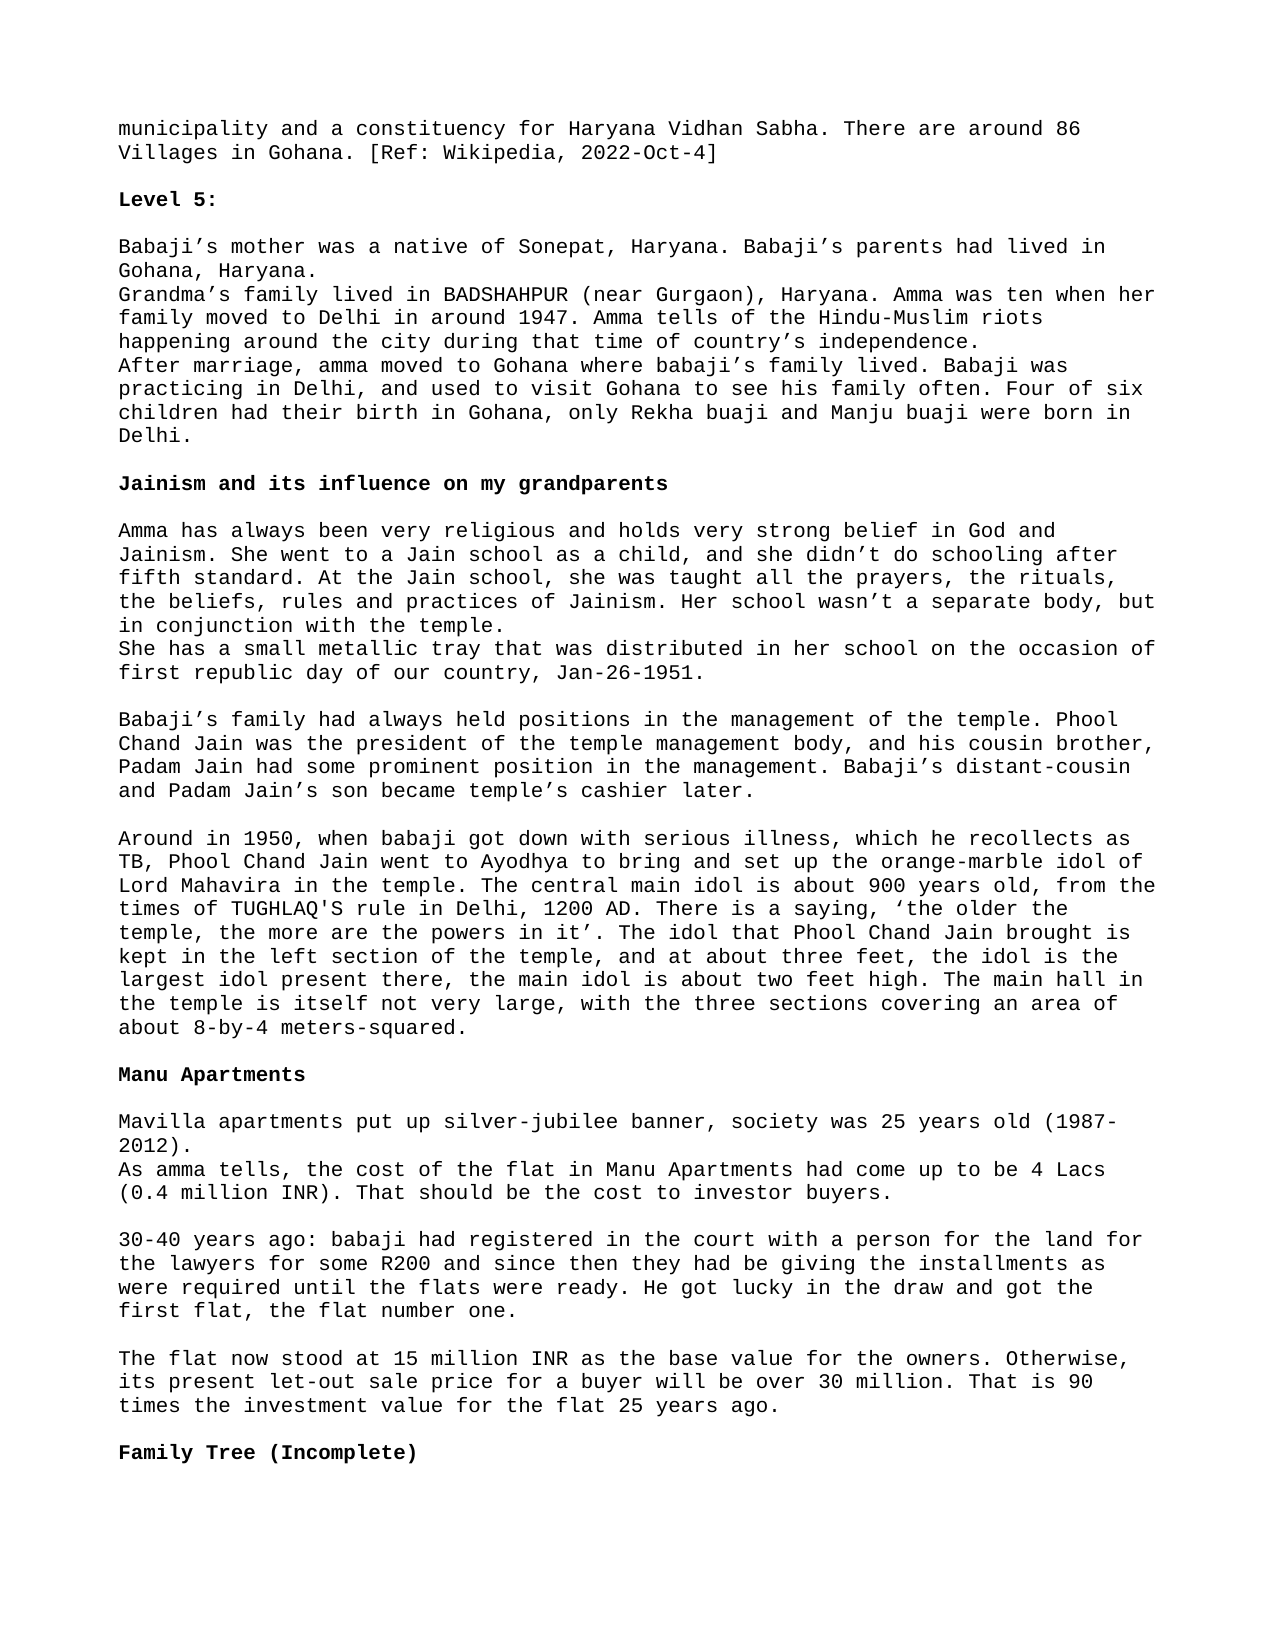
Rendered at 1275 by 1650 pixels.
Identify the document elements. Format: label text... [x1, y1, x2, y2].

text 30-40 years ago: babaji had registered in the court with a person for the land for the lawyers for some R200 and since then they had be giving the installments as were required until the flats were ready. He got lucky in the draw and got the first flat, the flat number one. [118, 1229, 1157, 1324]
text After marriage, amma moved to Gohana where babaji’s family lived. Babaji was practicing in Delhi, and used to visit Gohana to see his family often. Four of six children had their birth in Gohana, only Rekha buaji and Manju buaji were born in Delhi. [118, 354, 1157, 449]
text The flat now stood at 15 million INR as the base value for the owners. Otherwise, its present let-out sale price for a buyer will be over 30 million. That is 90 times the investment value for the flat 25 years ago. [118, 1348, 1157, 1419]
text She has a small metallic tray that was distributed in her school on the occasion of first republic day of our country, Jan-26-1951. [118, 638, 1157, 686]
text Grandma’s family lived in BADSHAHPUR (near Gurgaon), Haryana. Amma was ten when her family moved to Delhi in around 1947. Amma tells of the Hindu-Muslim riots happening around the city during that time of country’s independence. [118, 284, 1157, 354]
text Family Tree (Incomplete) [118, 1442, 1157, 1466]
text As amma tells, the cost of the flat in Manu Apartments had come up to be 4 Lacs (0.4 million INR). That should be the cost to investor buyers. [118, 1158, 1157, 1206]
text Babaji’s family had always held positions in the management of the temple. Phool Chand Jain was the president of the temple management body, and his cousin brother, Padam Jain had some prominent position in the management. Babaji’s distant-cousin and Padam Jain’s son became temple’s cashier later. [118, 709, 1157, 804]
text municipality and a constituency for Haryana Vidhan Sabha. There are around 86 Villages in Gohana. [Ref: Wikipedia, 2022-Oct-4] [118, 118, 1157, 165]
text Level 5: [118, 189, 1157, 213]
text Mavilla apartments put up silver-jubilee banner, society was 25 years old (1987-2012). [118, 1111, 1157, 1158]
text Around in 1950, when babaji got down with serious illness, which he recollects as TB, Phool Chand Jain went to Ayodhya to bring and set up the orange-marble idol of Lord Mahavira in the temple. The central main idol is about 900 years old, from the times of TUGHLAQ'S rule in Delhi, 1200 AD. There is a saying, ‘the older the temple, the more are the powers in it’. The idol that Phool Chand Jain brought is kept in the left section of the temple, and at about three feet, the idol is the largest idol present there, the main idol is about two feet high. The main hall in the temple is itself not very large, with the three sections covering an area of about 8-by-4 meters-squared. [118, 827, 1157, 1040]
text Jainism and its influence on my grandparents [118, 473, 1157, 496]
text Manu Apartments [118, 1064, 1157, 1088]
text Babaji’s mother was a native of Sonepat, Haryana. Babaji’s parents had lived in Gohana, Haryana. [118, 236, 1157, 284]
text Amma has always been very religious and holds very strong belief in God and Jainism. She went to a Jain school as a child, and she didn’t do schooling after fifth standard. At the Jain school, she was taught all the prayers, the rituals, the beliefs, rules and practices of Jainism. Her school wasn’t a separate body, but in conjunction with the temple. [118, 520, 1157, 638]
